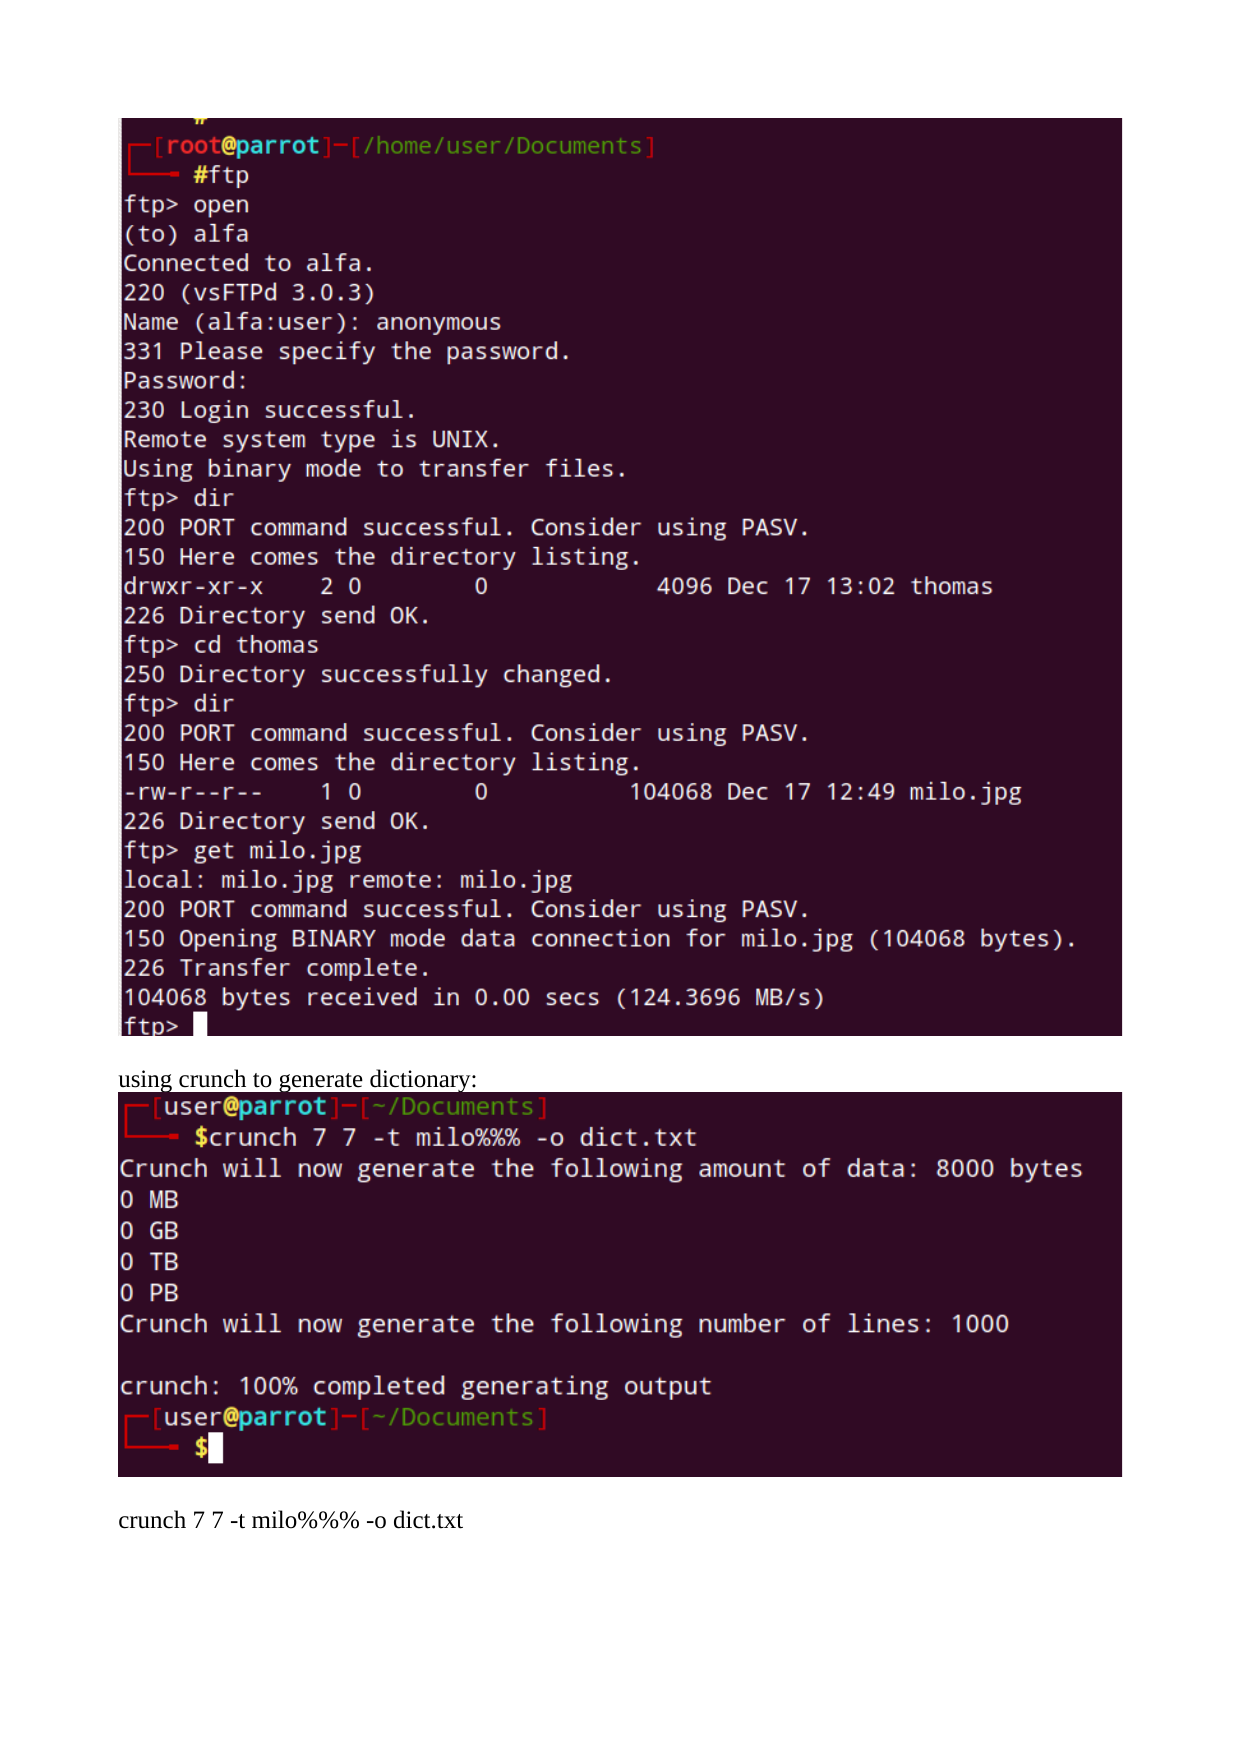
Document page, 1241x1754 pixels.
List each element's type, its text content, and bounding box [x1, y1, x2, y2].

picture [118, 1092, 1123, 1477]
text crunch 7 7 -t milo%%% -o dict.txt [118, 1506, 1122, 1534]
text using crunch to generate dictionary: [118, 1064, 1122, 1092]
picture [118, 118, 1123, 1036]
